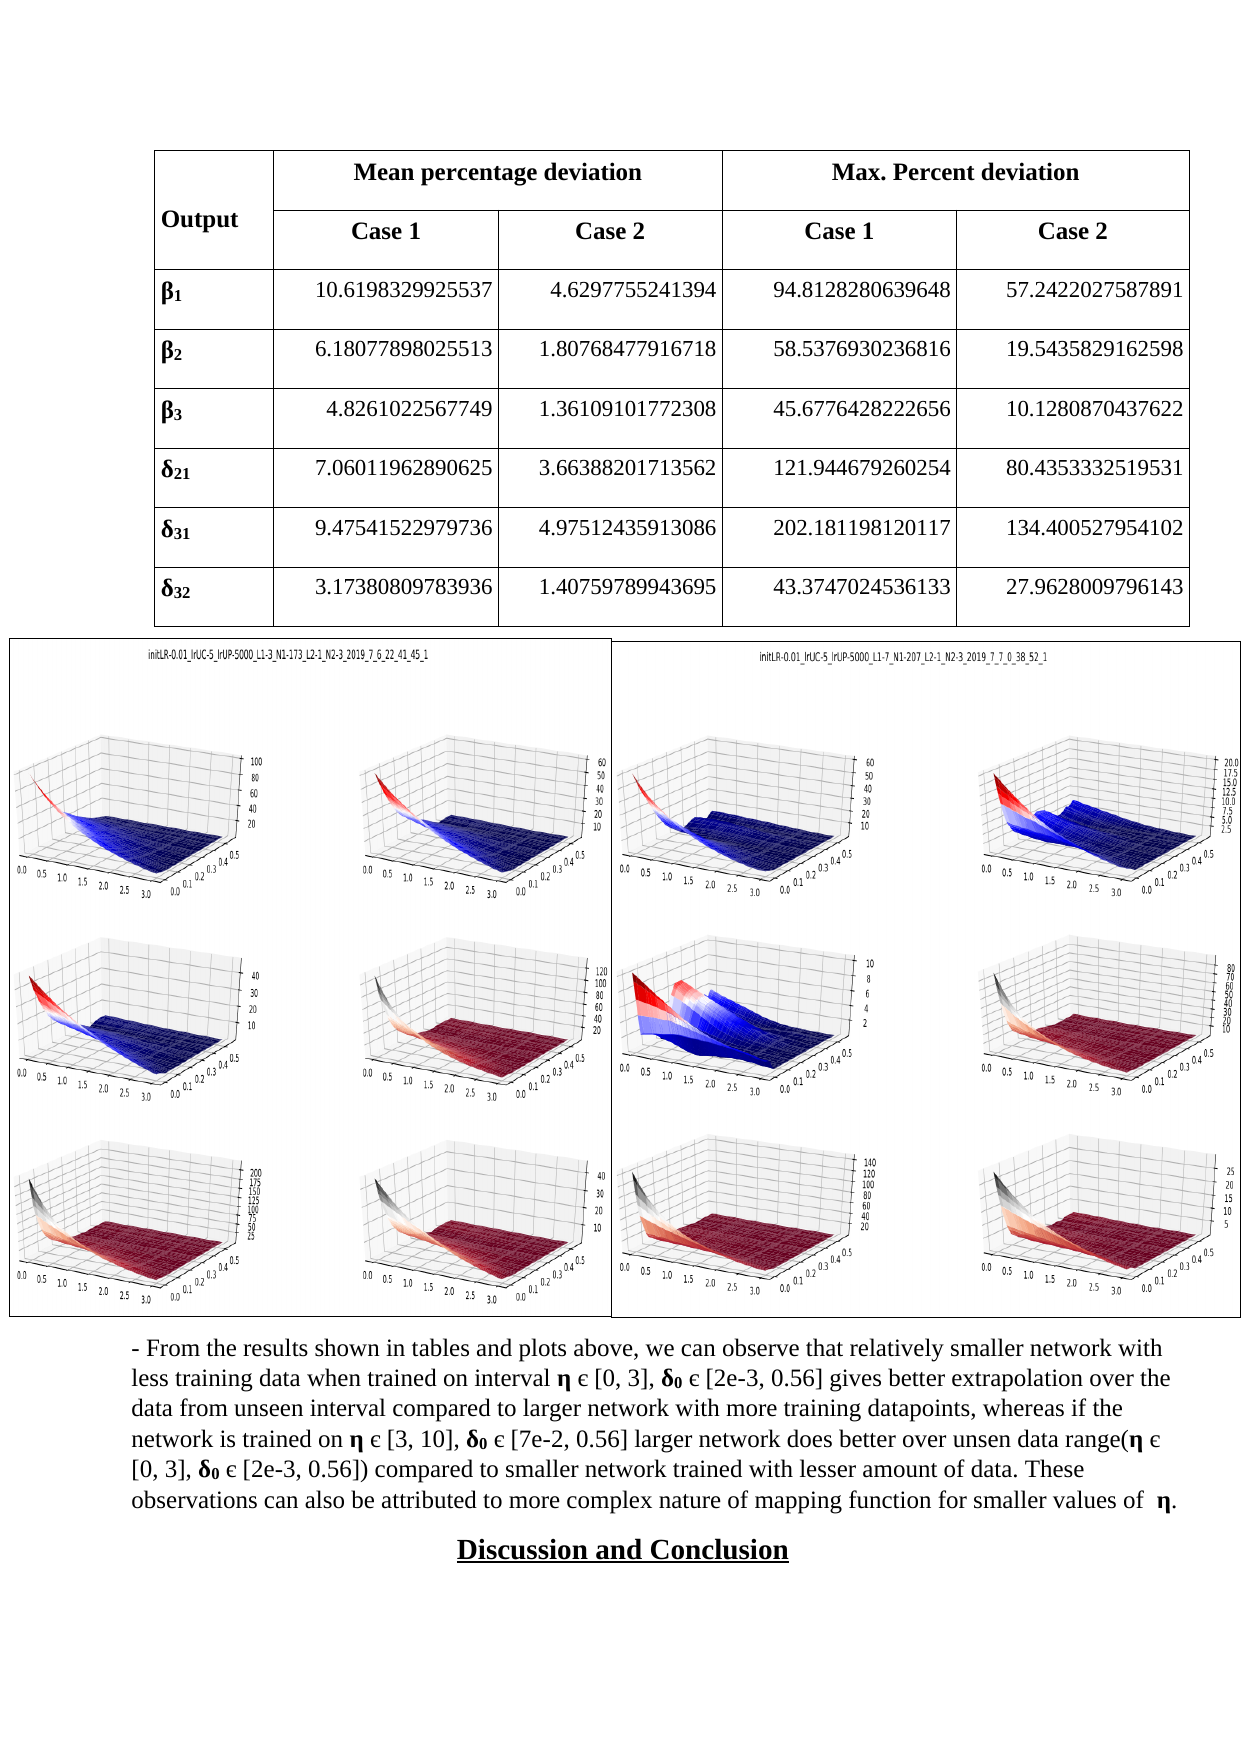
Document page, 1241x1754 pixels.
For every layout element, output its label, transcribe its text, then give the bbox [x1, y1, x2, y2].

table_cell 4.6297755241394 [499, 270, 722, 329]
table_cell Case 1 [723, 211, 956, 269]
table_cell β1 [155, 270, 273, 329]
table_cell Case 1 [274, 211, 498, 269]
text - From the results shown in tables and plots above, we can observe that relatively smaller network with less training data when trained on interval η є [0, 3], δ0 є [2e-3, 0.56] gives better extrapolation over the data from unseen interval compared to larger network with more training datapoints, whereas if the network is trained on η є [3, 10], δ0 є [7e-2, 0.56] larger network does better over unsen data range(η є [0, 3], δ0 є [2e-3, 0.56]) compared to smaller network trained with lesser amount of data. These observations can also be attributed to more complex nature of mapping function for smaller values of η. [56, 1333, 1189, 1513]
table_cell Mean percentage deviation [274, 151, 722, 209]
table_cell 4.8261022567749 [274, 389, 498, 448]
table_cell 202.181198120117 [723, 508, 956, 567]
table_cell 7.06011962890625 [274, 449, 498, 507]
table_cell β2 [155, 330, 273, 388]
table_cell 134.400527954102 [957, 508, 1189, 567]
table_cell Case 2 [499, 211, 722, 269]
table_cell 1.40759789943695 [499, 568, 722, 626]
table_cell δ31 [155, 508, 273, 567]
table_cell 9.47541522979736 [274, 508, 498, 567]
table_cell Max. Percent deviation [723, 151, 1189, 209]
table_cell 45.6776428222656 [723, 389, 956, 448]
table_cell 27.9628009796143 [957, 568, 1189, 626]
table_cell Case 2 [957, 211, 1189, 269]
table_cell Output [155, 151, 273, 269]
table_cell 80.4353332519531 [957, 449, 1189, 507]
table_cell 4.97512435913086 [499, 508, 722, 567]
table_cell 19.5435829162598 [957, 330, 1189, 388]
table_cell δ21 [155, 449, 273, 507]
table_cell 3.17380809783936 [274, 568, 498, 626]
table_cell 6.18077898025513 [274, 330, 498, 388]
table_cell 58.5376930236816 [723, 330, 956, 388]
table_cell δ32 [155, 568, 273, 626]
table_cell 10.6198329925537 [274, 270, 498, 329]
table_cell 1.80768477916718 [499, 330, 722, 388]
table_cell 94.8128280639648 [723, 270, 956, 329]
table_cell 10.1280870437622 [957, 389, 1189, 448]
table_cell 1.36109101772308 [499, 389, 722, 448]
table_cell 121.944679260254 [723, 449, 956, 507]
text Discussion and Conclusion [56, 1532, 1189, 1565]
table_cell 43.3747024536133 [723, 568, 956, 626]
table_cell 3.66388201713562 [499, 449, 722, 507]
table_cell β3 [155, 389, 273, 448]
table_cell 57.2422027587891 [957, 270, 1189, 329]
